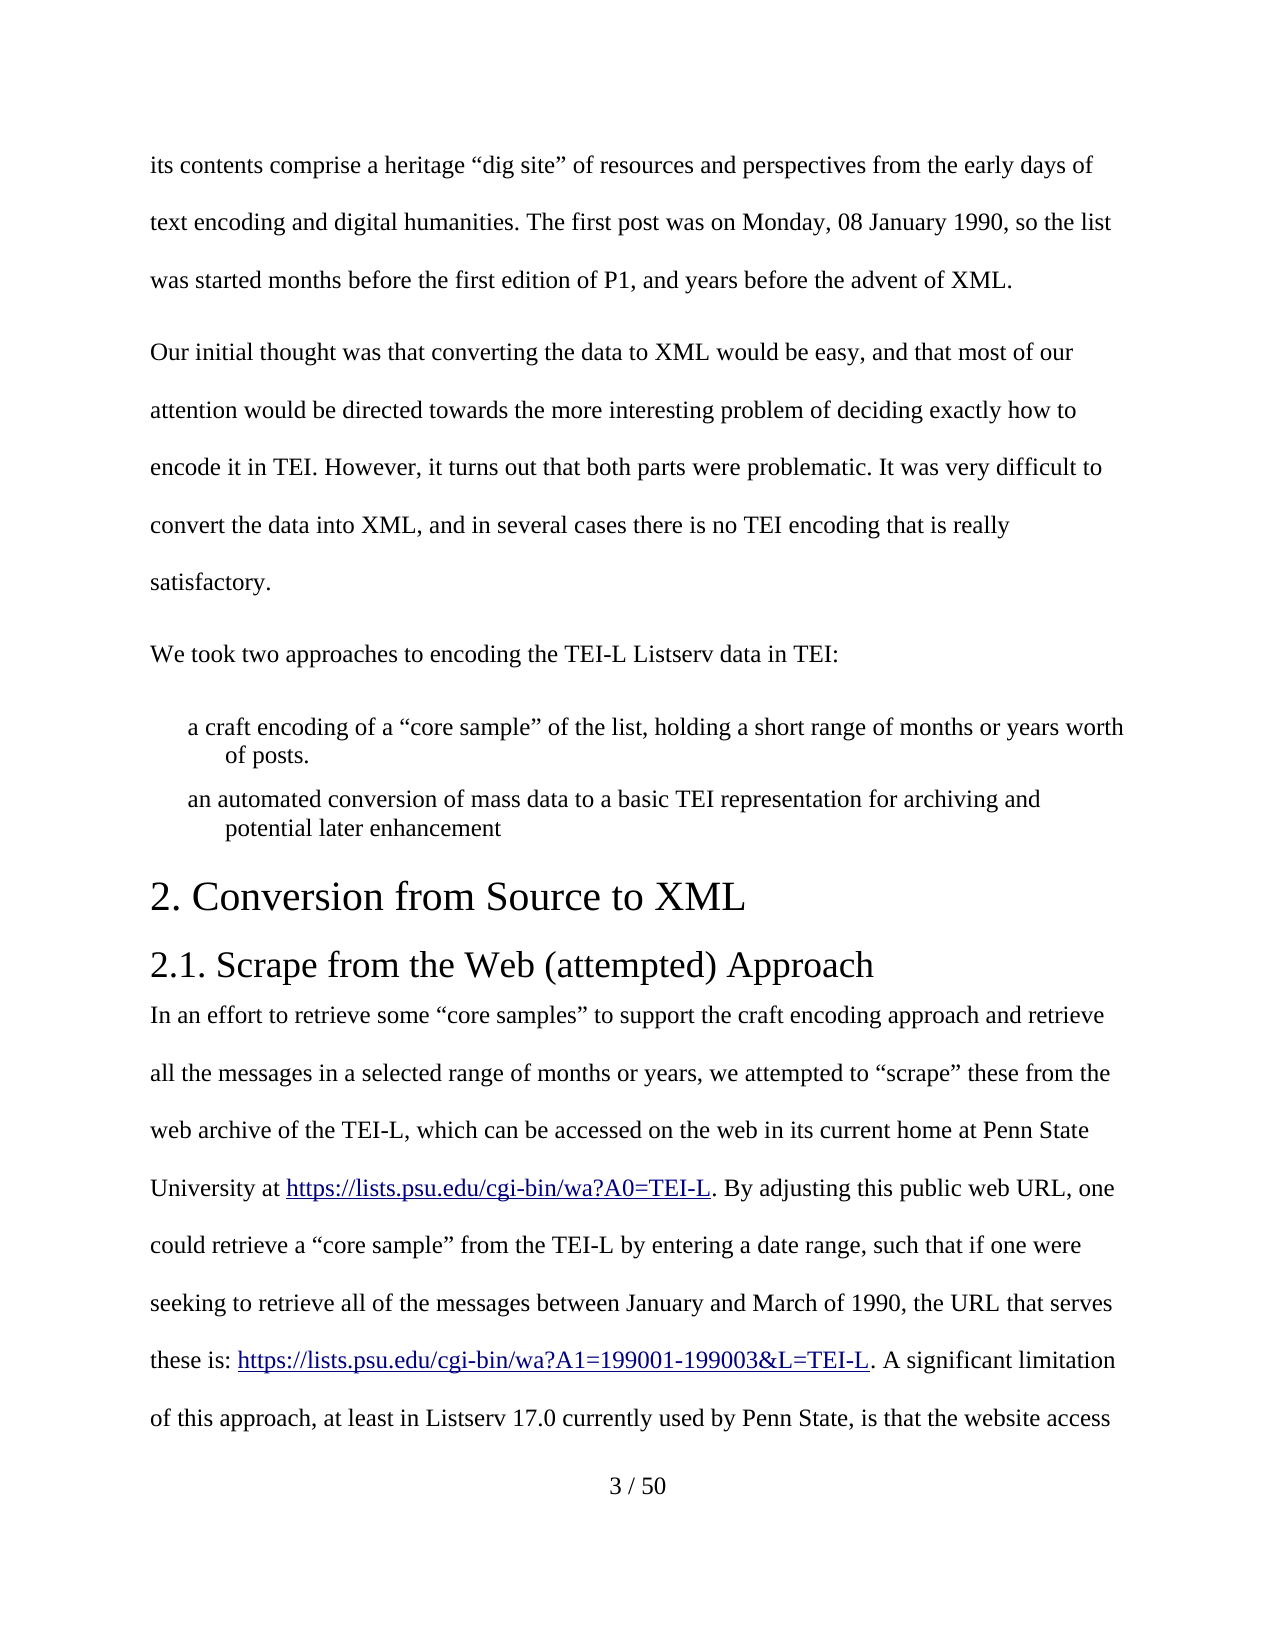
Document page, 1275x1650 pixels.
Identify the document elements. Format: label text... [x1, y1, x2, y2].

text its contents comprise a heritage “dig site” of resources and perspectives from the early days of text encoding and digital humanities. The first post was on Monday, 08 January 1990, so the list was started months before the first edition of P1, and years before the advent of XML. [150, 150, 1125, 294]
list a craft encoding of a “core sample” of the list, holding a short range of months or years worth of posts. [187, 712, 1125, 769]
text Our initial thought was that converting the data to XML would be easy, and that most of our attention would be directed towards the more interesting problem of deciding exactly how to encode it in TEI. However, it turns out that both parts were problematic. It was very difficult to convert the data into XML, and in several cases there is no TEI encoding that is really satisfactory. [150, 337, 1125, 596]
list an automated conversion of mass data to a basic TEI representation for archiving and potential later enhancement [187, 784, 1125, 842]
subtitle 2. Conversion from Source to XML [150, 871, 1125, 919]
subtitle 2.1. Scrape from the Web (attempted) Approach [150, 943, 1125, 986]
text We took two approaches to encoding the TEI-L Listserv data in TEI: [150, 639, 1125, 668]
text In an effort to retrieve some “core samples” to support the craft encoding approach and retrieve all the messages in a selected range of months or years, we attempted to “scrape” these from the web archive of the TEI-L, which can be accessed on the web in its current home at Penn State University at https://lists.psu.edu/cgi-bin/wa?A0=TEI-L. By adjusting this public web URL, one could retrieve a “core sample” from the TEI-L by entering a date range, such that if one were seeking to retrieve all of the messages between January and March of 1990, the URL that serves these is: https://lists.psu.edu/cgi-bin/wa?A1=199001-199003&L=TEI-L. A significant limitation of this approach, at least in Listserv 17.0 currently used by Penn State, is that the website access [150, 1001, 1125, 1432]
